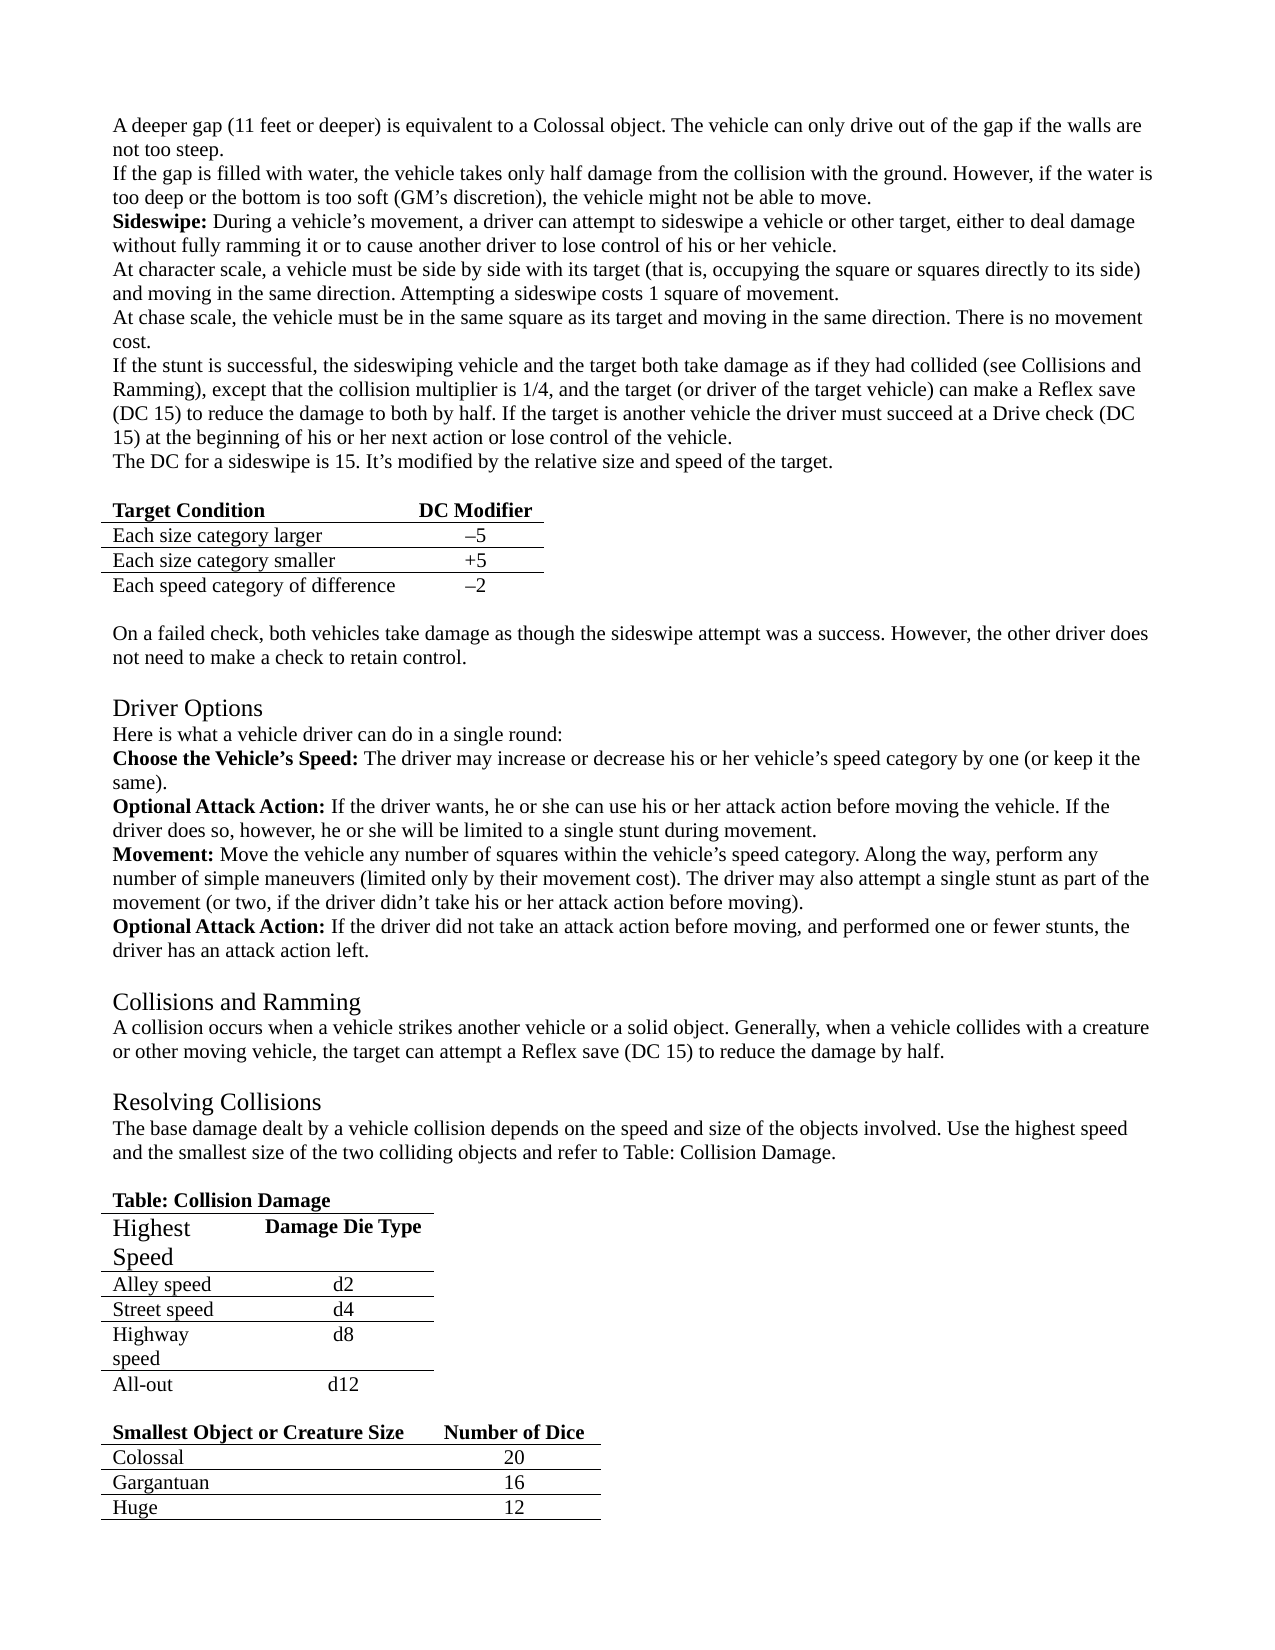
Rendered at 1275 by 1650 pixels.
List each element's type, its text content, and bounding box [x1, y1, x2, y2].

table_cell All-out [101, 1371, 253, 1396]
text Driver Options [112, 693, 1162, 722]
table_cell Gargantuan [101, 1470, 427, 1494]
text Sideswipe: During a vehicle’s movement, a driver can attempt to sideswipe a vehicle or other target, either to deal damage without fully ramming it or to cause another driver to lose control of his or her vehicle. [112, 209, 1162, 257]
text Choose the Vehicle’s Speed: The driver may increase or decrease his or her vehicle’s speed category by one (or keep it the same). [112, 746, 1162, 794]
text Resolving Collisions [112, 1087, 1162, 1116]
table_cell Street speed [101, 1297, 253, 1321]
table_cell Each speed category of difference [101, 573, 407, 597]
table_cell Colossal [101, 1445, 427, 1469]
table_cell 20 [427, 1445, 601, 1469]
table_cell d12 [253, 1371, 434, 1396]
table_cell Highway speed [101, 1322, 253, 1370]
text A collision occurs when a vehicle strikes another vehicle or a solid object. Generally, when a vehicle collides with a creature or other moving vehicle, the target can attempt a Reflex save (DC 15) to reduce the damage by half. [112, 1015, 1162, 1063]
table_cell d4 [253, 1297, 434, 1321]
table_header Number of Dice [427, 1420, 601, 1444]
text Optional Attack Action: If the driver wants, he or she can use his or her attack action before moving the vehicle. If the driver does so, however, he or she will be limited to a single stunt during movement. [112, 794, 1162, 842]
text Here is what a vehicle driver can do in a single round: [112, 722, 1162, 746]
text Movement: Move the vehicle any number of squares within the vehicle’s speed category. Along the way, perform any number of simple maneuvers (limited only by their movement cost). The driver may also attempt a single stunt as part of the movement (or two, if the driver didn’t take his or her attack action before moving). [112, 842, 1162, 914]
table_cell 16 [427, 1470, 601, 1494]
table_cell 12 [427, 1495, 601, 1519]
text If the gap is filled with water, the vehicle takes only half damage from the collision with the ground. However, if the water is too deep or the bottom is too soft (GM’s discretion), the vehicle might not be able to move. [112, 161, 1162, 209]
text At character scale, a vehicle must be side by side with its target (that is, occupying the square or squares directly to its side) and moving in the same direction. Attempting a sideswipe costs 1 square of movement. [112, 257, 1162, 305]
table_cell Each size category larger [101, 523, 407, 547]
subtitle Collisions and Ramming [112, 987, 1162, 1015]
table_cell Huge [101, 1495, 427, 1519]
text The DC for a sideswipe is 15. It’s modified by the relative size and speed of the target. [112, 449, 1162, 473]
table_cell Highest Speed [101, 1214, 253, 1271]
table_cell Alley speed [101, 1272, 253, 1296]
table_cell +5 [407, 548, 544, 572]
text Optional Attack Action: If the driver did not take an attack action before moving, and performed one or fewer stunts, the driver has an attack action left. [112, 914, 1162, 962]
text If the stunt is successful, the sideswiping vehicle and the target both take damage as if they had collided (see Collisions and Ramming), except that the collision multiplier is 1/4, and the target (or driver of the target vehicle) can make a Reflex save (DC 15) to reduce the damage to both by half. If the target is another vehicle the driver must succeed at a Drive check (DC 15) at the beginning of his or her next action or lose control of the vehicle. [112, 353, 1162, 449]
table_header Smallest Object or Creature Size [101, 1420, 427, 1444]
text A deeper gap (11 feet or deeper) is equivalent to a Colossal object. The vehicle can only drive out of the gap if the walls are not too steep. [112, 112, 1162, 161]
table_cell –2 [407, 573, 544, 597]
text At chase scale, the vehicle must be in the same square as its target and moving in the same direction. There is no movement cost. [112, 305, 1162, 353]
table_header DC Modifier [407, 498, 544, 522]
text The base damage dealt by a vehicle collision depends on the speed and size of the objects involved. Use the highest speed and the smallest size of the two colliding objects and refer to Table: Collision Damage. [112, 1116, 1162, 1164]
table_cell d2 [253, 1272, 434, 1296]
table_cell Damage Die Type [253, 1214, 434, 1271]
table_cell –5 [407, 523, 544, 547]
table_cell d8 [253, 1322, 434, 1370]
table_header Target Condition [101, 498, 407, 522]
table_header Table: Collision Damage [101, 1189, 434, 1212]
table_cell Each size category smaller [101, 548, 407, 572]
text On a failed check, both vehicles take damage as though the sideswipe attempt was a success. However, the other driver does not need to make a check to retain control. [112, 621, 1162, 669]
